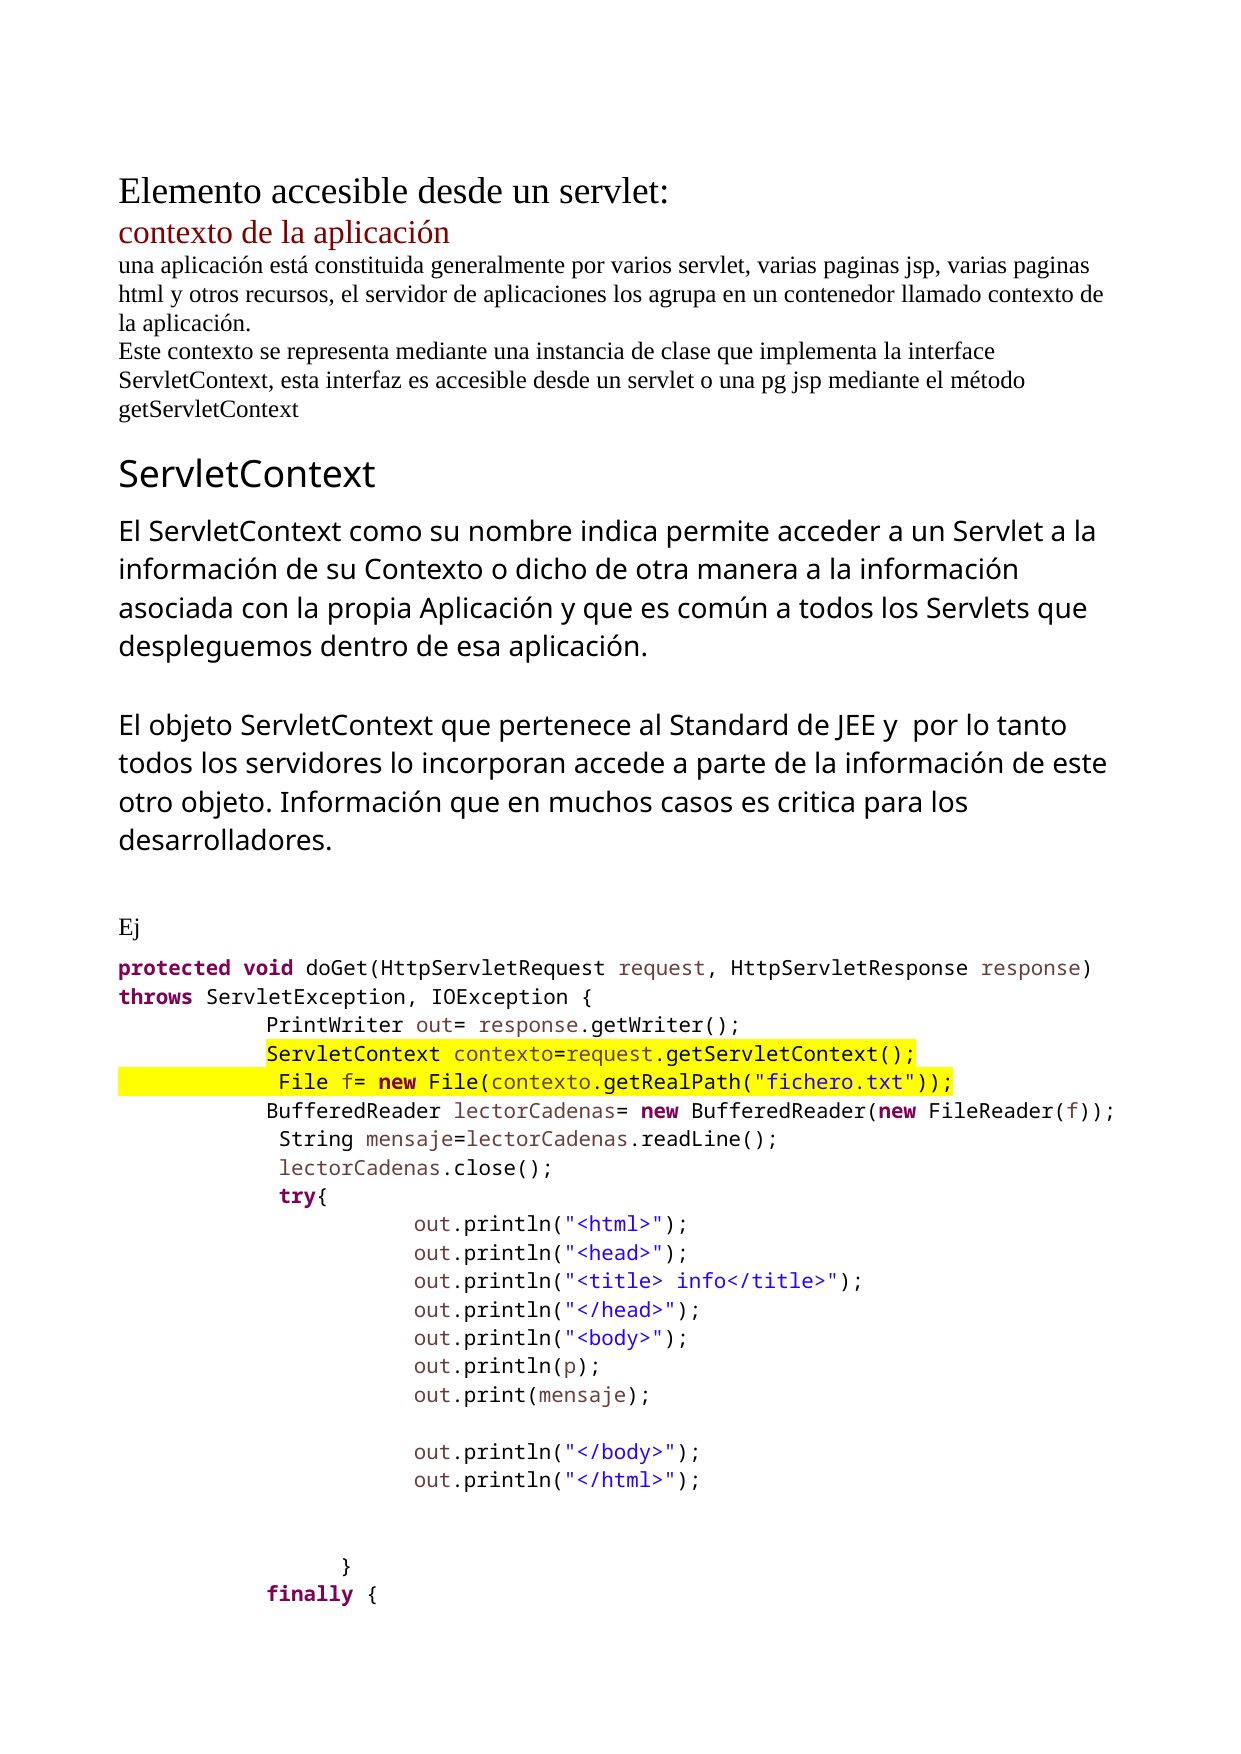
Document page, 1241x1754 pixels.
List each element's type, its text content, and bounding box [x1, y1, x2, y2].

text Elemento accesible desde un servlet: [118, 169, 1122, 212]
text protected void doGet(HttpServletRequest request, HttpServletResponse response) throws ServletException, IOException { [118, 953, 1122, 1010]
text out.println("<body>"); [118, 1323, 1122, 1352]
text } [118, 1551, 1122, 1579]
text out.println("</body>"); [118, 1437, 1122, 1465]
text out.println("</html>"); [118, 1465, 1122, 1494]
text out.println("<html>"); [118, 1209, 1122, 1238]
text String mensaje=lectorCadenas.readLine(); [118, 1124, 1122, 1153]
text Ej [118, 912, 1122, 941]
text out.println("<title> info</title>"); [118, 1266, 1122, 1295]
text File f= new File(contexto.getRealPath("fichero.txt")); [118, 1067, 1122, 1096]
text El objeto ServletContext que pertenece al Standard de JEE y por lo tanto todos los servidores lo incorporan accede a parte de la información de este otro objeto. Información que en muchos casos es critica para los desarrolladores. [118, 705, 1122, 858]
subtitle ServletContext [118, 448, 1122, 499]
text finally { [118, 1579, 1122, 1608]
text PrintWriter out= response.getWriter(); [118, 1010, 1122, 1039]
text una aplicación está constituida generalmente por varios servlet, varias paginas jsp, varias paginas html y otros recursos, el servidor de aplicaciones los agrupa en un contenedor llamado contexto de la aplicación. [118, 250, 1122, 336]
text try{ [118, 1181, 1122, 1209]
text Este contexto se representa mediante una instancia de clase que implementa la interface ServletContext, esta interfaz es accesible desde un servlet o una pg jsp mediante el método getServletContext [118, 336, 1122, 423]
text contexto de la aplicación [118, 212, 1122, 250]
text out.println("</head>"); [118, 1295, 1122, 1323]
text out.print(mensaje); [118, 1380, 1122, 1408]
text out.println(p); [118, 1352, 1122, 1380]
text ServletContext contexto=request.getServletContext(); [118, 1039, 1122, 1067]
text out.println("<head>"); [118, 1238, 1122, 1266]
text El ServletContext como su nombre indica permite acceder a un Servlet a la información de su Contexto o dicho de otra manera a la información asociada con la propia Aplicación y que es común a todos los Servlets que despleguemos dentro de esa aplicación. [118, 511, 1122, 664]
text lectorCadenas.close(); [118, 1153, 1122, 1181]
text BufferedReader lectorCadenas= new BufferedReader(new FileReader(f)); [118, 1096, 1122, 1124]
